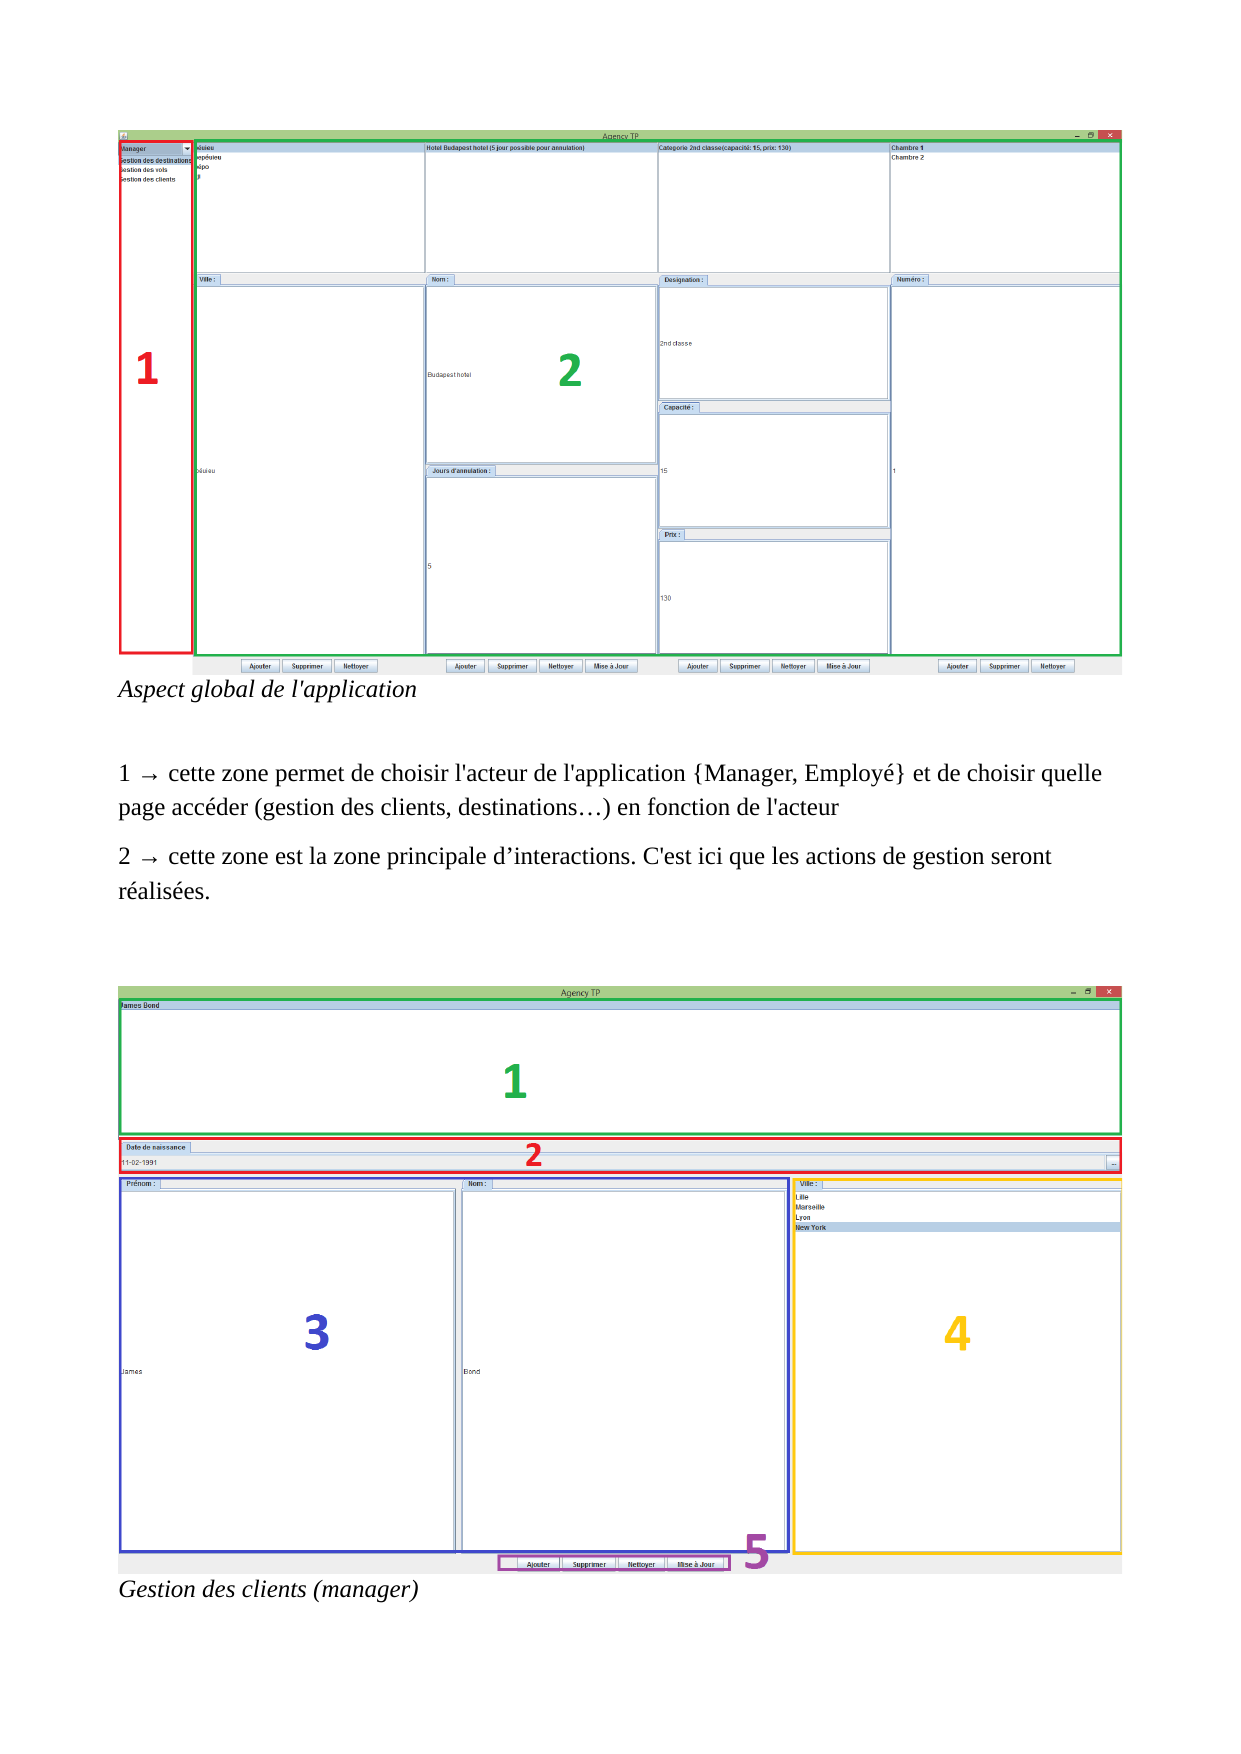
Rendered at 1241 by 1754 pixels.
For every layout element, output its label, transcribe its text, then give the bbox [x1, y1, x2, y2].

text Aspect global de l'application [118, 675, 1122, 703]
text Gestion des clients (manager) [118, 1574, 1122, 1602]
text 2 → cette zone est la zone principale d’interactions. C'est ici que les actions de gestion seront réalisées. [118, 841, 1122, 905]
picture [118, 130, 1123, 675]
text 1 → cette zone permet de choisir l'acteur de l'application {Manager, Employé} et de choisir quelle page accéder (gestion des clients, destinations…) en fonction de l'acteur [118, 758, 1122, 821]
picture [118, 986, 1123, 1574]
